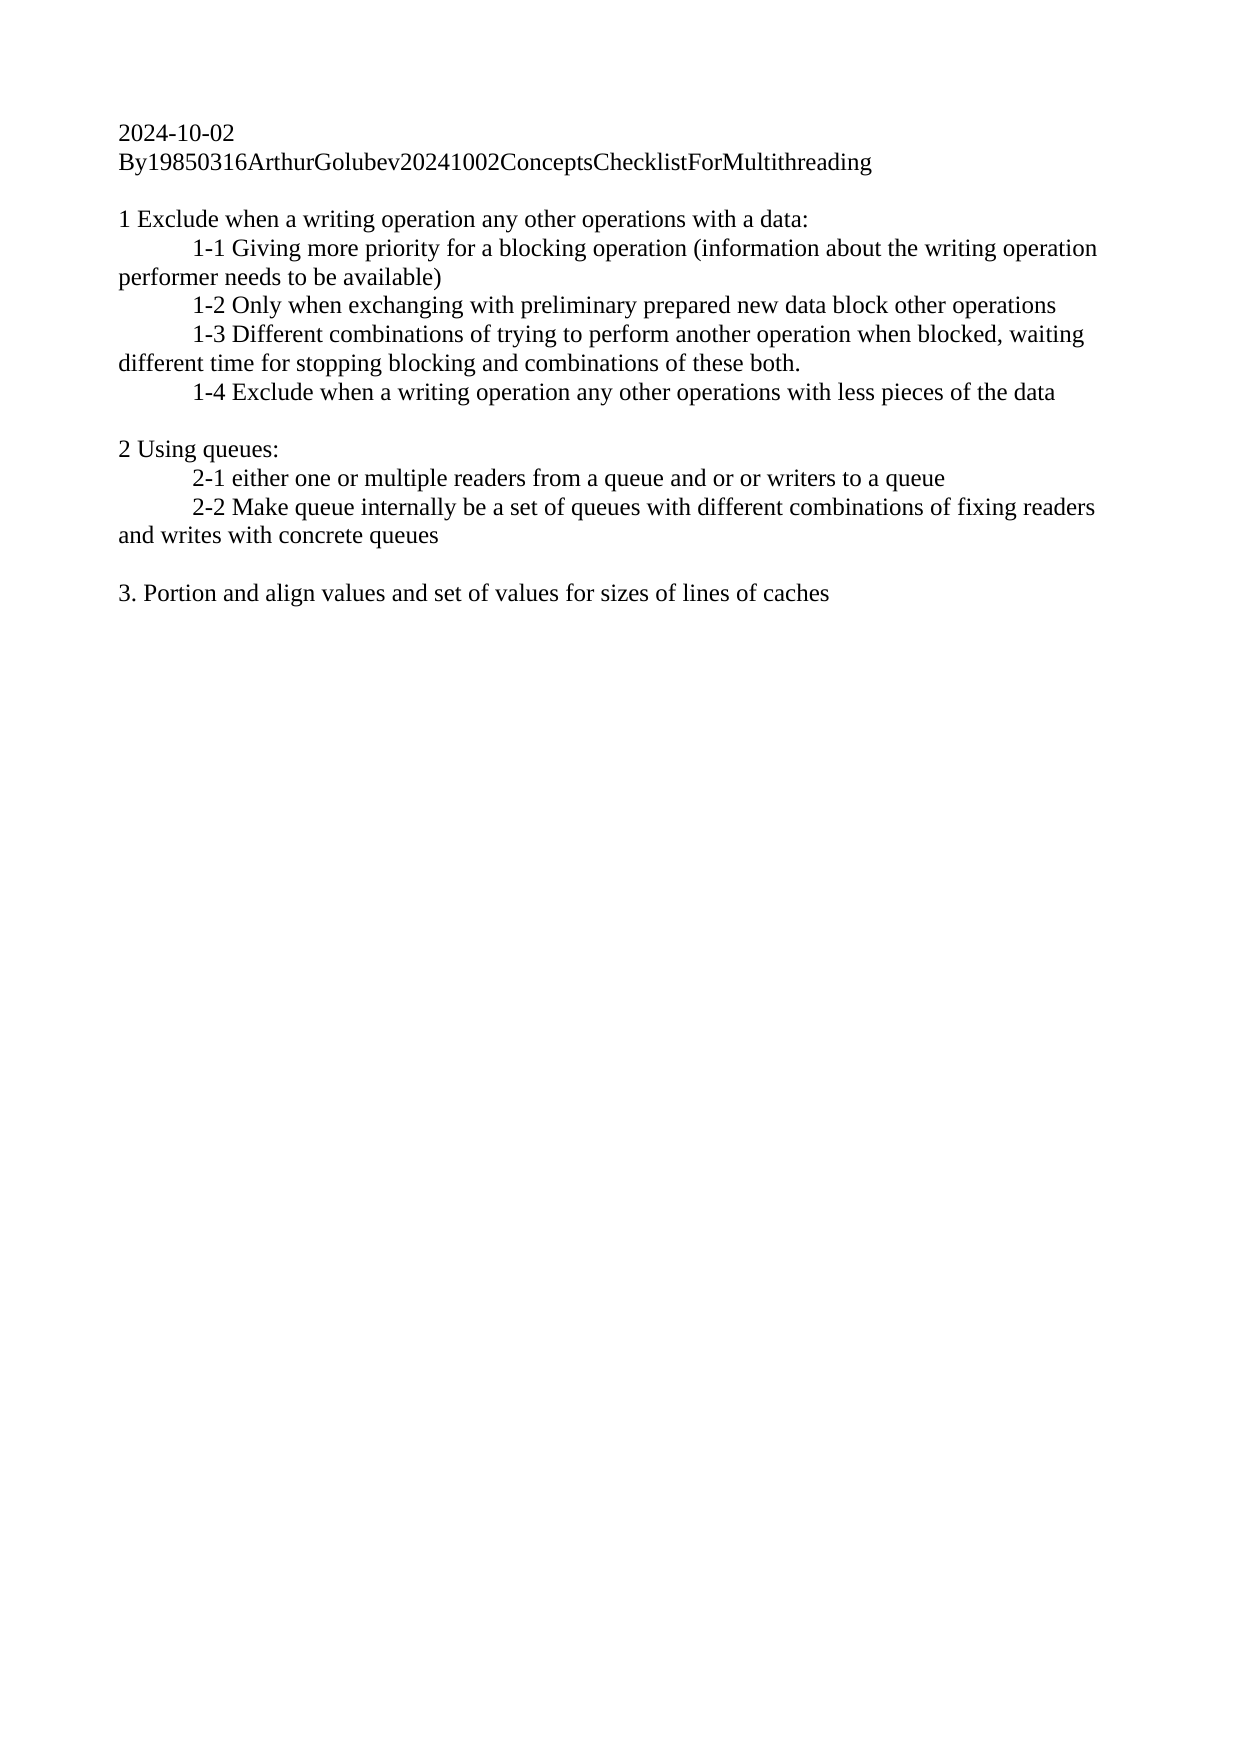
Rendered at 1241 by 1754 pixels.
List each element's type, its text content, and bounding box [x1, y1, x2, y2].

text 3. Portion and align values and set of values for sizes of lines of caches [118, 578, 1122, 607]
text 2 Using queues: [118, 434, 1122, 463]
text 2-1 either one or multiple readers from a queue and or or writers to a queue [118, 463, 1122, 492]
text 1-2 Only when exchanging with preliminary prepared new data block other operations [118, 291, 1122, 319]
text 1-1 Giving more priority for a blocking operation (information about the writing operation performer needs to be available) [118, 233, 1122, 291]
text By19850316ArthurGolubev20241002ConceptsChecklistForMultithreading [118, 147, 1122, 176]
text 1-3 Different combinations of trying to perform another operation when blocked, waiting different time for stopping blocking and combinations of these both. [118, 319, 1122, 377]
text 1-4 Exclude when a writing operation any other operations with less pieces of the data [118, 377, 1122, 406]
text 1 Exclude when a writing operation any other operations with a data: [118, 204, 1122, 233]
text 2024-10-02 [118, 118, 1122, 147]
text 2-2 Make queue internally be a set of queues with different combinations of fixing readers and writes with concrete queues [118, 492, 1122, 549]
